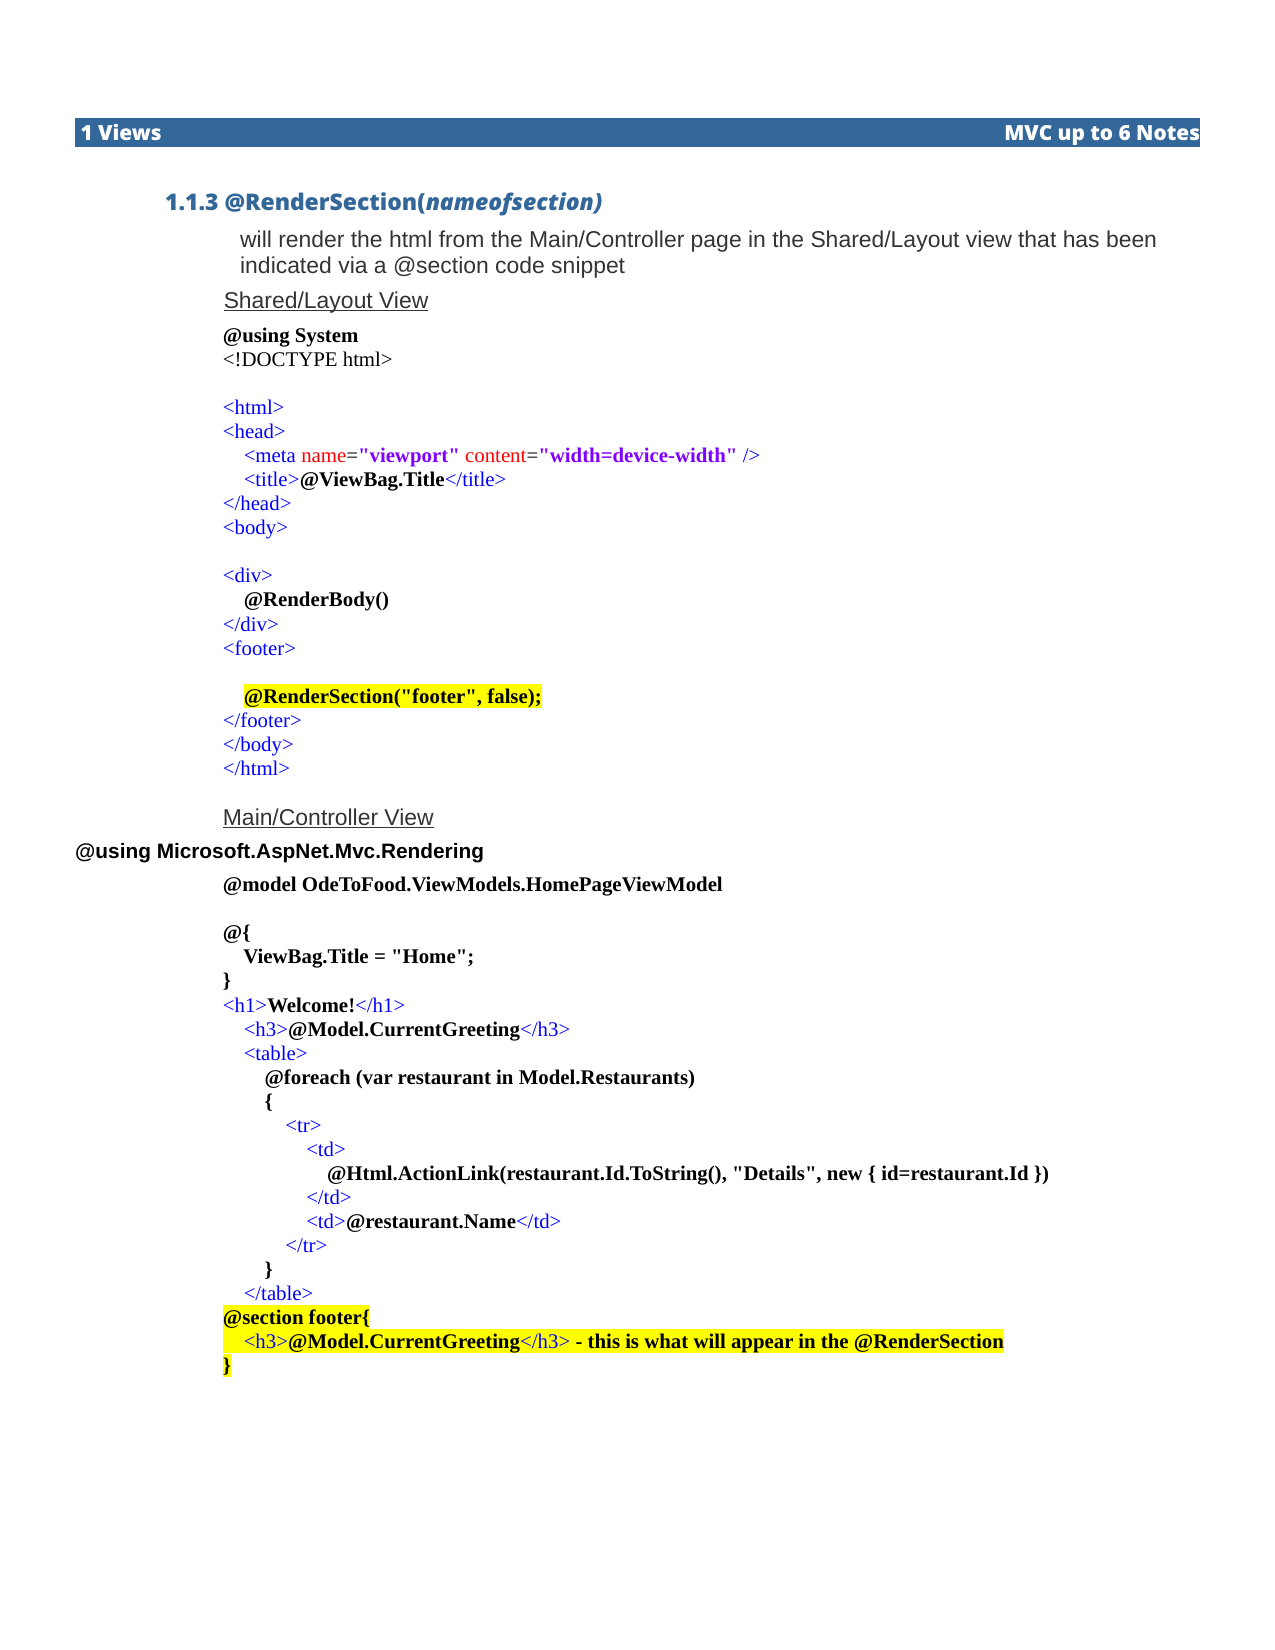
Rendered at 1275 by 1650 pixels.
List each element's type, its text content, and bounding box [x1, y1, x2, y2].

text <title>@ViewBag.Title</title> [223, 467, 1200, 491]
text @RenderBody() [223, 587, 1200, 611]
text </div> [223, 611, 1200, 636]
text <h3>@Model.CurrentGreeting</h3> [223, 1017, 1200, 1041]
text <meta name="viewport" content="width=device-width" /> [223, 443, 1200, 467]
text </table> [223, 1281, 1200, 1305]
text </tr> [223, 1233, 1200, 1257]
text } [223, 968, 1200, 992]
text @using System [223, 323, 1200, 347]
text ViewBag.Title = "Home"; [223, 944, 1200, 968]
text @{ [223, 920, 1200, 944]
text <td> [223, 1137, 1200, 1161]
text </body> [223, 732, 1200, 756]
text <html> [223, 395, 1200, 419]
text <h1>Welcome!</h1> [223, 992, 1200, 1017]
list Shared/Layout View [186, 287, 1200, 314]
text </html> [223, 756, 1200, 780]
text @RenderSection("footer", false); [223, 684, 1200, 708]
text } [223, 1353, 1200, 1377]
text </head> [223, 491, 1200, 515]
text @model OdeToFood.ViewModels.HomePageViewModel [223, 872, 1200, 896]
text <footer> [223, 636, 1200, 659]
text } [223, 1257, 1200, 1281]
text { [223, 1089, 1200, 1113]
text <body> [223, 515, 1200, 539]
text <h3>@Model.CurrentGreeting</h3> - this is what will appear in the @RenderSection [223, 1329, 1200, 1353]
text <!DOCTYPE html> [223, 347, 1200, 371]
list @using Microsoft.AspNet.Mvc.Rendering [75, 839, 1200, 863]
text @section footer{ [223, 1305, 1200, 1329]
text @foreach (var restaurant in Model.Restaurants) [223, 1065, 1200, 1089]
text @Html.ActionLink(restaurant.Id.ToString(), "Details", new { id=restaurant.Id }) [223, 1161, 1200, 1185]
list will render the html from the Main/Controller page in the Shared/Layout view that has been indicated via a @section code snippet [202, 226, 1200, 278]
text <table> [223, 1041, 1200, 1065]
text <tr> [223, 1113, 1200, 1137]
text Main/Controller View [223, 804, 1200, 830]
text <div> [223, 563, 1200, 587]
subtitle @RenderSection(nameofsection) [75, 186, 1200, 217]
text </footer> [223, 708, 1200, 732]
text </td> [223, 1185, 1200, 1209]
text <head> [223, 419, 1200, 443]
text <td>@restaurant.Name</td> [223, 1209, 1200, 1233]
